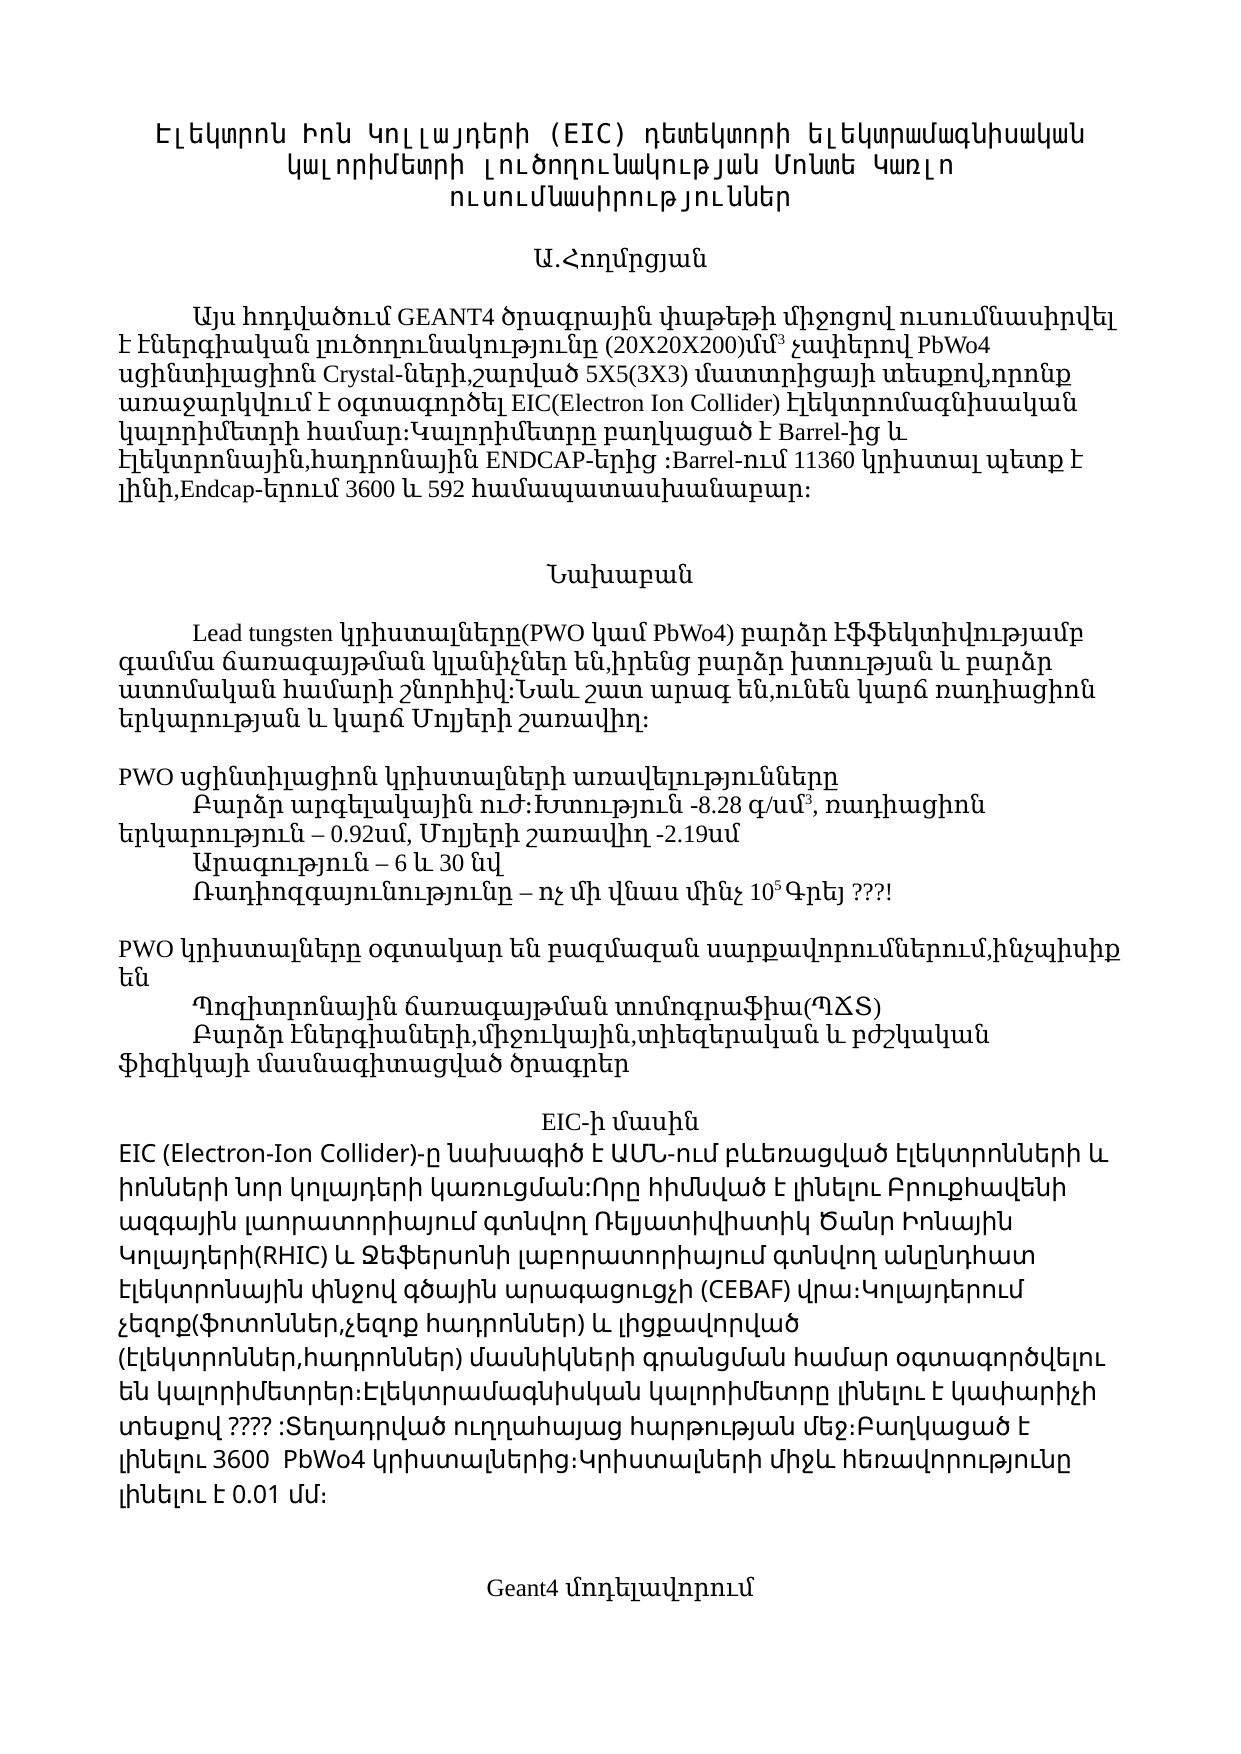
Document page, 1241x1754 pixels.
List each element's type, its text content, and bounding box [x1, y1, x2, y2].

text Այս հոդվածում GEANT4 ծրագրային փաթեթի միջոցով ուսումնասիրվել է էներգիական լուծողունակությունը (20X20X200)մմ3 չափերով PbWo4 սցինտիլացիոն Crystal-ների,շարված 5X5(3X3) մատտրիցայի տեսքով,որոնք առաջարկվում է օգտագործել EIC(Electron Ion Collider) էլեկտրոմագնիսական կալորիմետրի համար։Կալորիմետրը բաղկացած է Barrel-ից և էլեկտրոնային,հադրոնային ENDCAP-երից ։Barrel-ում 11360 կրիստալ պետք է լինի,Endcap-երում 3600 և 592 համապատասխանաբար։ [118, 302, 1122, 503]
text Geant4 մոդելավորում [118, 1573, 1122, 1602]
text PWO սցինտիլացիոն կրիստալների առավելությունները [118, 762, 1122, 791]
text Արագություն – 6 և 30 նվ [118, 848, 1122, 877]
text Բարձր էներգիաների,միջուկային,տիեզերական և բժշկական ֆիզիկայի մասնագիտացված ծրագրեր [118, 1021, 1122, 1078]
text Lead tungsten կրիստալները(PWO կամ PbWo4) բարձր էֆֆեկտիվությամբ գամմա ճառագայթման կլանիչներ են,իրենց բարձր խտության և բարձր ատոմական համարի շնորհիվ։Նաև շատ արագ են,ունեն կարճ ռադիացիոն երկարության և կարճ Մոլյերի շառավիղ։ [118, 618, 1122, 733]
text Ա․Հողմրցյան [118, 244, 1122, 273]
text Էլեկտրոն Իոն Կոլլայդերի (EIC) դետեկտորի ելեկտրամագնիսական կալորիմետրի լուծողունակության Մոնտե Կառլո ուսումնասիրություններ [118, 118, 1122, 213]
text Ռադիոզգայունությունը – ոչ մի վնաս մինչ 105 Գրեյ ???! [118, 877, 1122, 906]
text PWO կրիստալները օգտակար են բազմազան սարքավորումներում,ինչպիսիք են [118, 934, 1122, 992]
text EIC (Electron-Ion Collider)-ը նախագիծ է ԱՄՆ-ում բևեռացված էլեկտրոնների և իոնների նոր կոլայդերի կառուցման:Որը հիմնված է լինելու Բրուքհավենի ազգային լաորատորիայում գտնվող Ռելյատիվիստիկ Ծանր Իոնային Կոլայդերի(RHIC) և Ջեֆերսոնի լաբորատորիայում գտնվող անընդհատ էլեկտրոնային փնջով գծային արագացուցչի (CEBAF) վրա։Կոլայդերում չեզոք(ֆոտոններ,չեզոք հադրոններ) և լիցքավորված (էլեկտրոններ,հադրոններ) մասնիկների գրանցման համար օգտագործվելու են կալորիմետրեր։Էլեկտրամագնիսկան կալորիմետրը լինելու է կափարիչի տեսքով ???? :Տեղադրված ուղղահայաց հարթության մեջ։Բաղկացած է լինելու 3600 PbWo4 կրիստալներից։Կրիստալների միջև հեռավորությունը լինելու է 0.01 մմ։ [118, 1136, 1122, 1510]
text EIC-ի մասին [118, 1107, 1122, 1136]
text Պոզիտրոնային ճառագայթման տոմոգրաֆիա(ՊՃՏ) [118, 992, 1122, 1021]
text Բարձր արգելակային ուժ։Խտություն -8.28 գ/սմ3, ռադիացիոն երկարություն – 0.92սմ, Մոլյերի շառավիղ -2.19սմ [118, 791, 1122, 848]
text Նախաբան [118, 561, 1122, 589]
